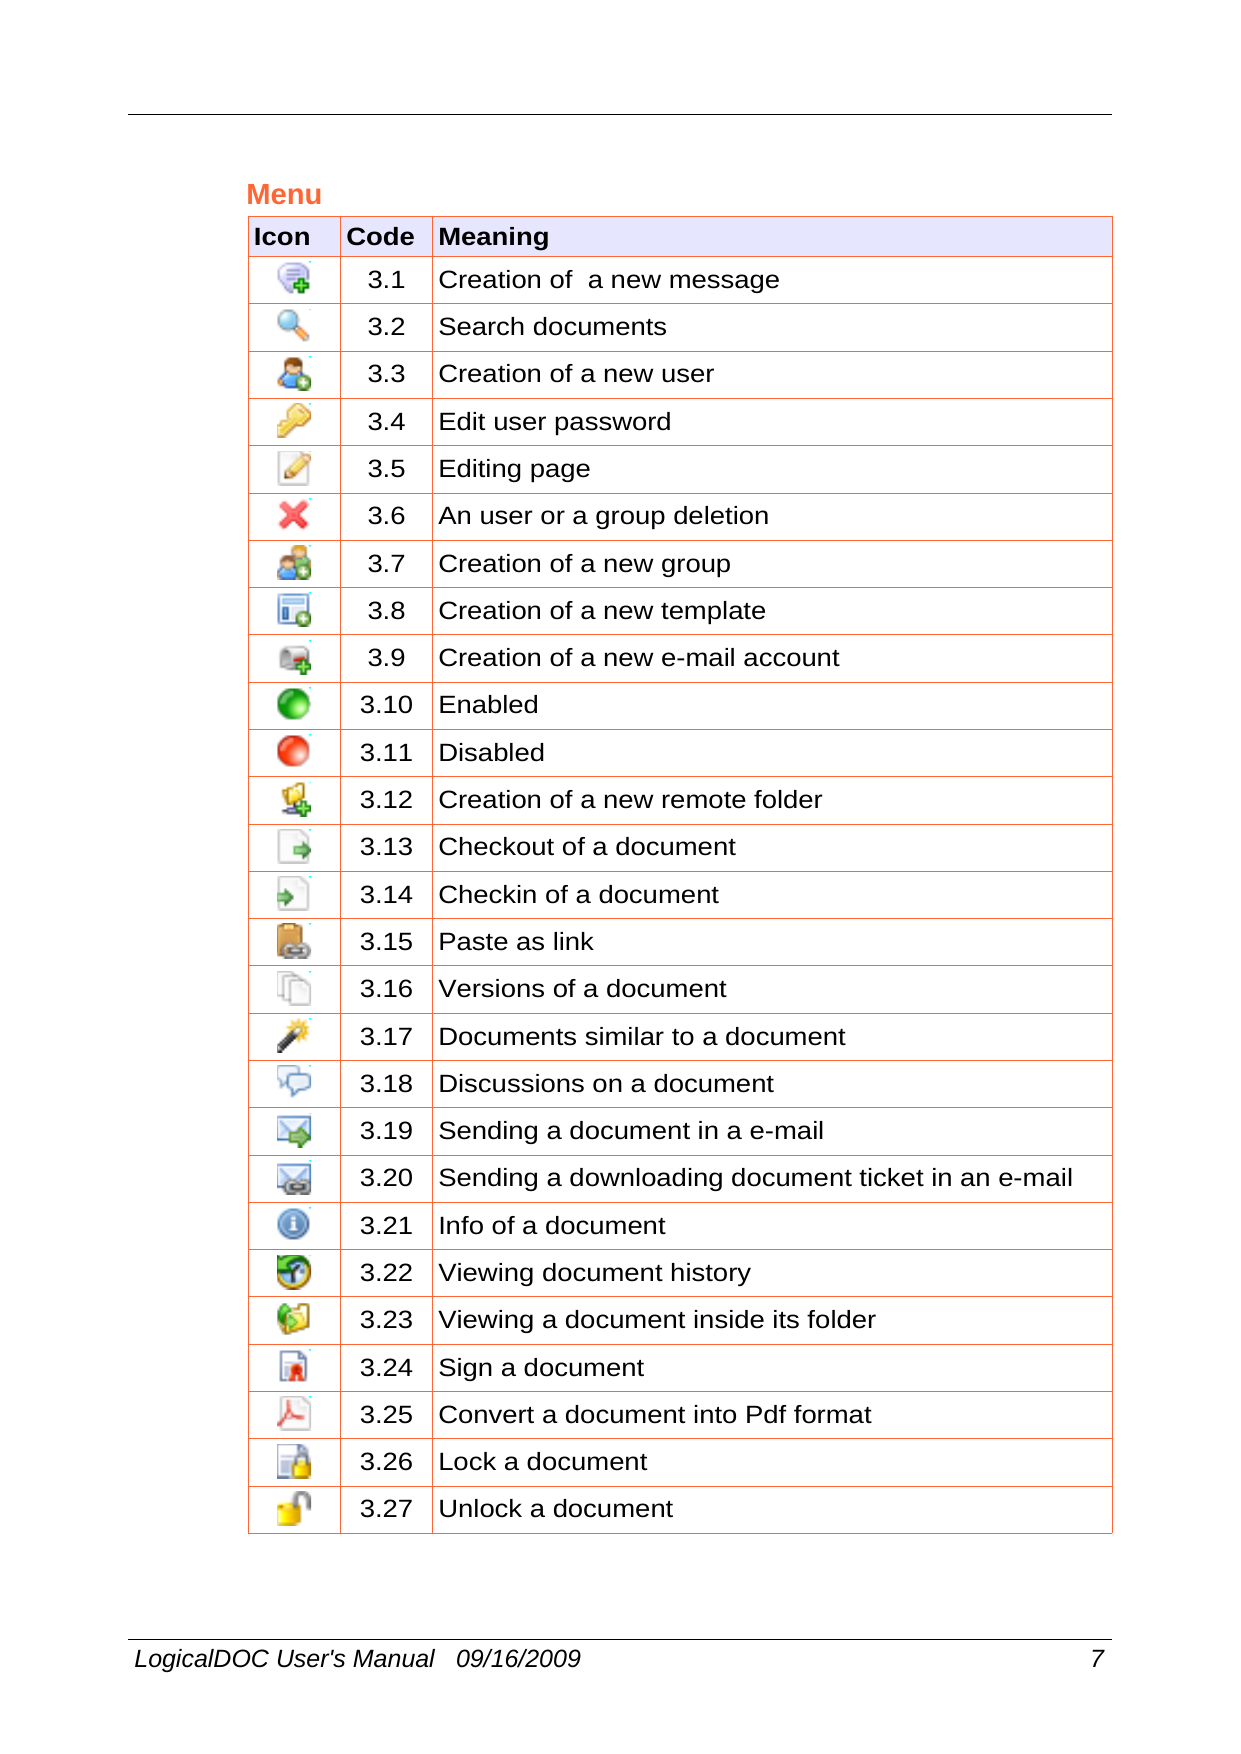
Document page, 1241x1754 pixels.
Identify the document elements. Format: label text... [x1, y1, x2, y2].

table_cell [249, 541, 340, 587]
picture [277, 687, 312, 722]
table_cell Lock a document [433, 1439, 1112, 1486]
table_header Meaning [433, 217, 1112, 256]
table_cell [249, 1014, 340, 1018]
table_cell 3.22 [341, 1250, 432, 1296]
table_cell Convert a document into Pdf format [433, 1392, 1112, 1438]
table_cell [249, 1108, 340, 1154]
table_cell [249, 864, 340, 871]
picture [277, 923, 312, 959]
picture [277, 1349, 312, 1384]
table_cell [249, 872, 340, 918]
table_cell 3.7 [341, 541, 432, 587]
table_cell 3.25 [341, 1392, 432, 1438]
picture [277, 592, 312, 627]
picture [277, 356, 312, 391]
table_cell 3.15 [341, 919, 432, 965]
table_cell [249, 1156, 340, 1194]
table_cell [249, 1345, 340, 1349]
table_cell 3.10 [341, 683, 432, 729]
table_cell Creation of a new group [433, 541, 1112, 587]
table_cell 3.9 [341, 635, 432, 682]
table_cell 3.4 [341, 399, 432, 445]
table_cell [249, 688, 340, 729]
table_cell Disabled [433, 730, 1112, 776]
table_cell 3.14 [341, 872, 432, 918]
table_cell 3.11 [341, 730, 432, 776]
table_cell Editing page [433, 446, 1112, 492]
picture [277, 782, 312, 817]
picture [277, 403, 312, 438]
table_cell Creation of a new e-mail account [433, 635, 1112, 682]
table_cell 3.23 [341, 1297, 432, 1344]
table_cell 3.20 [341, 1156, 432, 1202]
picture [277, 1255, 312, 1290]
table_cell Sending a downloading document ticket in an e-mail [433, 1156, 1112, 1202]
table_cell 3.19 [341, 1108, 432, 1154]
table_cell [249, 1061, 340, 1107]
picture [277, 1396, 312, 1431]
table_cell Documents similar to a document [433, 1014, 1112, 1060]
table_cell 3.13 [341, 825, 432, 871]
table_cell Viewing a document inside its folder [433, 1297, 1112, 1344]
table_cell Unlock a document [433, 1487, 1112, 1533]
table_cell 3.1 [341, 257, 432, 303]
table_cell [249, 1195, 340, 1202]
table_cell [249, 1439, 340, 1486]
table_cell Edit user password [433, 399, 1112, 445]
table_cell 3.6 [341, 494, 432, 540]
table_cell Creation of a new user [433, 352, 1112, 398]
table_cell [249, 1350, 340, 1391]
table_cell Checkout of a document [433, 825, 1112, 871]
picture [277, 829, 312, 864]
table_cell Creation of a new remote folder [433, 777, 1112, 823]
table_cell 3.5 [341, 446, 432, 492]
table_cell [249, 777, 340, 823]
picture [277, 261, 312, 296]
table_cell 3.27 [341, 1487, 432, 1533]
table_cell [249, 825, 340, 863]
table_cell 3.12 [341, 777, 432, 823]
table_header Icon [249, 217, 340, 256]
table_cell 3.21 [341, 1203, 432, 1249]
table_cell [249, 257, 340, 303]
table_cell Sending a document in a e-mail [433, 1108, 1112, 1154]
table_cell [249, 683, 340, 687]
table_cell 3.18 [341, 1061, 432, 1107]
table_cell [249, 1019, 340, 1060]
table_cell 3.17 [341, 1014, 432, 1060]
table_cell [249, 533, 340, 540]
picture [277, 545, 312, 580]
table_cell [249, 1203, 340, 1249]
table_cell [249, 588, 340, 634]
table_cell 3.2 [341, 304, 432, 351]
table_cell Viewing document history [433, 1250, 1112, 1296]
picture [277, 640, 312, 675]
picture [277, 734, 312, 769]
table_cell 3.16 [341, 966, 432, 1013]
table_cell Versions of a document [433, 966, 1112, 1013]
picture [277, 876, 312, 911]
table_cell [249, 304, 340, 351]
table_cell An user or a group deletion [433, 494, 1112, 540]
picture [277, 1302, 312, 1337]
table_cell [249, 399, 340, 445]
table_cell [249, 919, 340, 965]
table_cell Enabled [433, 683, 1112, 729]
table_cell 3.8 [341, 588, 432, 634]
table_cell [249, 1487, 340, 1533]
table_cell Info of a document [433, 1203, 1112, 1249]
table_cell [249, 352, 340, 398]
table_cell [249, 1392, 340, 1438]
table_cell 3.26 [341, 1439, 432, 1486]
picture [277, 1018, 312, 1053]
picture [277, 1113, 312, 1148]
table_cell [249, 635, 340, 682]
table_cell Search documents [433, 304, 1112, 351]
table_cell [249, 1297, 340, 1344]
picture [277, 498, 312, 533]
picture [277, 1207, 312, 1242]
table_cell [249, 1250, 340, 1296]
picture [277, 451, 312, 486]
table_cell [249, 446, 340, 492]
picture [277, 1160, 312, 1195]
table_cell Sign a document [433, 1345, 1112, 1391]
table_cell Discussions on a document [433, 1061, 1112, 1107]
table_cell [249, 730, 340, 776]
table_cell Creation of a new template [433, 588, 1112, 634]
subtitle Menu [246, 178, 1112, 211]
table_cell [249, 966, 340, 1013]
picture [277, 971, 312, 1006]
table_header Code [341, 217, 432, 256]
picture [277, 1065, 312, 1100]
table_cell 3.3 [341, 352, 432, 398]
table_cell [249, 494, 340, 532]
picture [277, 309, 312, 344]
table_cell Paste as link [433, 919, 1112, 965]
table_cell 3.24 [341, 1345, 432, 1391]
table_cell Creation of a new message [433, 257, 1112, 303]
table_cell Checkin of a document [433, 872, 1112, 918]
